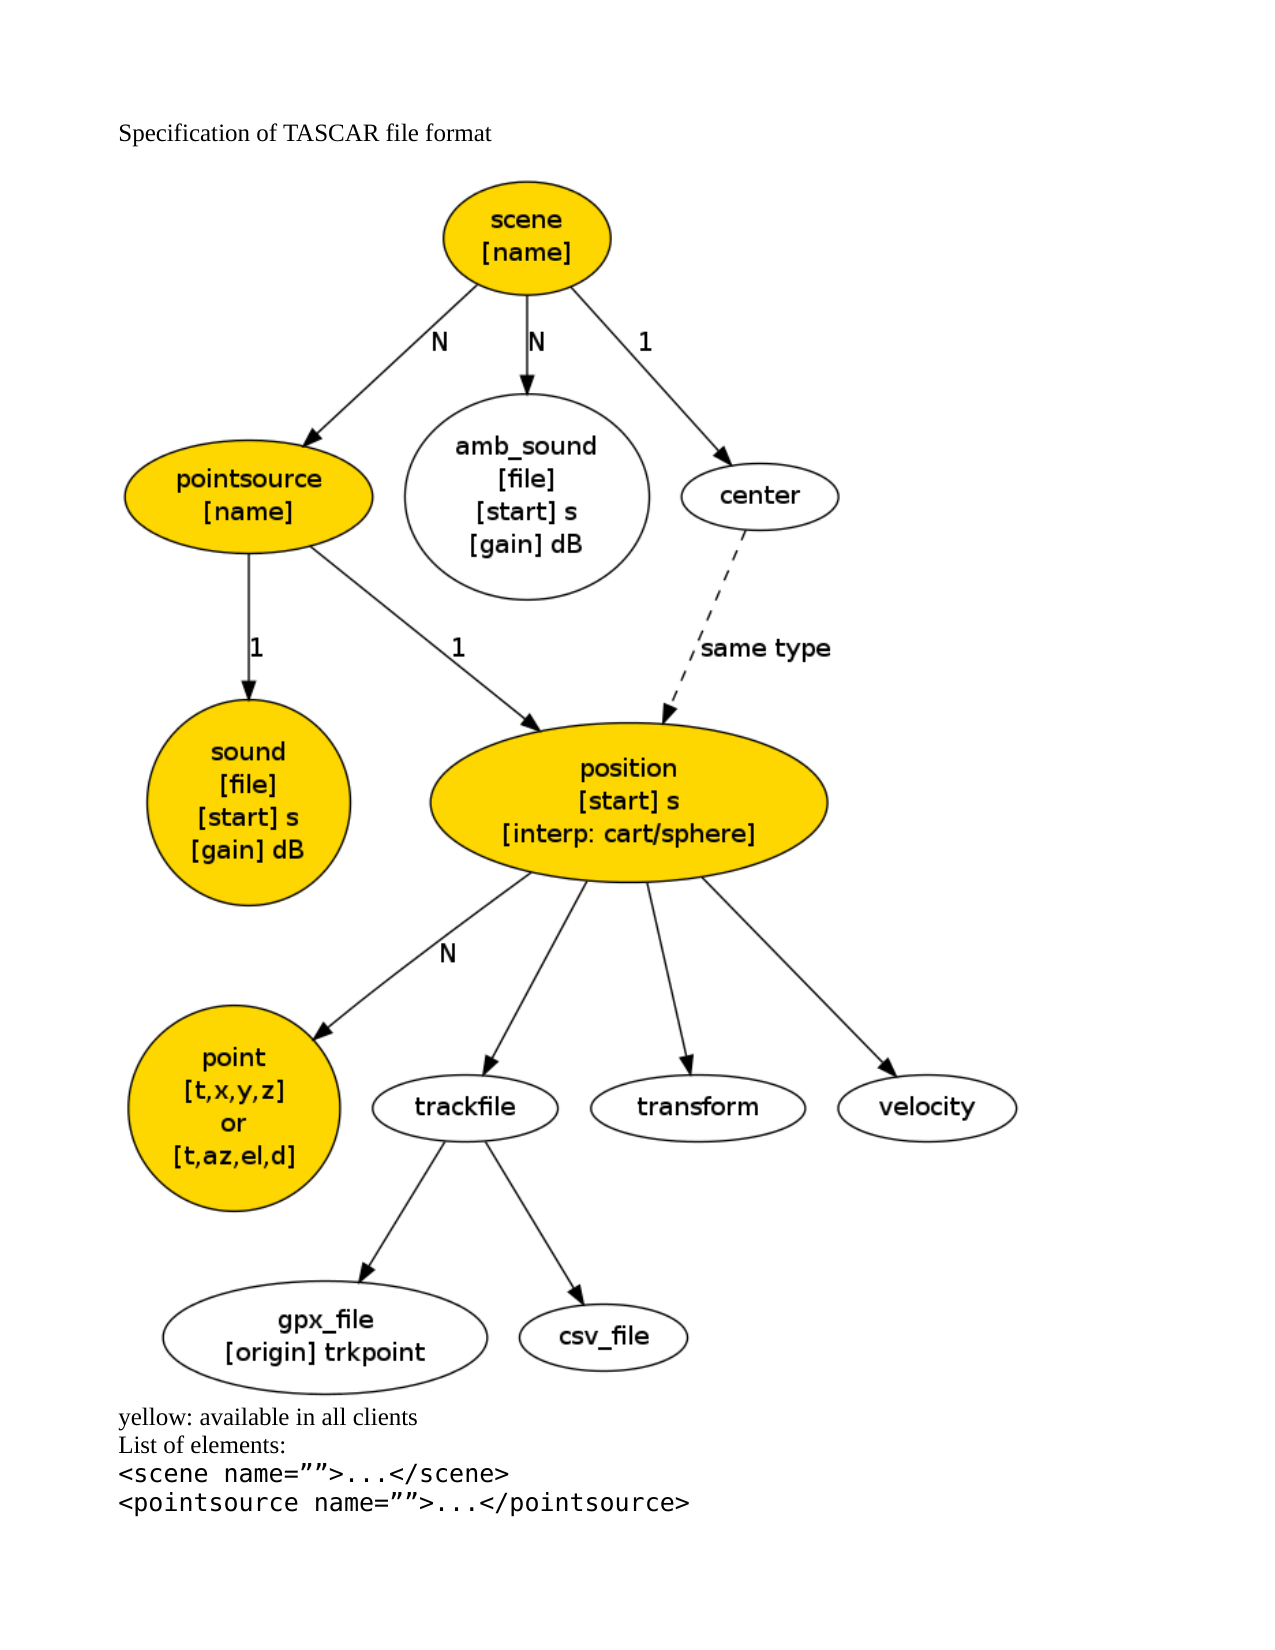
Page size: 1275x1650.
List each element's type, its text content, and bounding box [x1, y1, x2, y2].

text <scene name=””>...</scene> [118, 1459, 1157, 1488]
text <pointsource name=””>...</pointsource> [118, 1488, 1157, 1517]
picture [118, 175, 1024, 1402]
text yellow: available in all clients [118, 1402, 1157, 1430]
text List of elements: [118, 1430, 1157, 1459]
text Specification of TASCAR file format [118, 118, 1157, 147]
